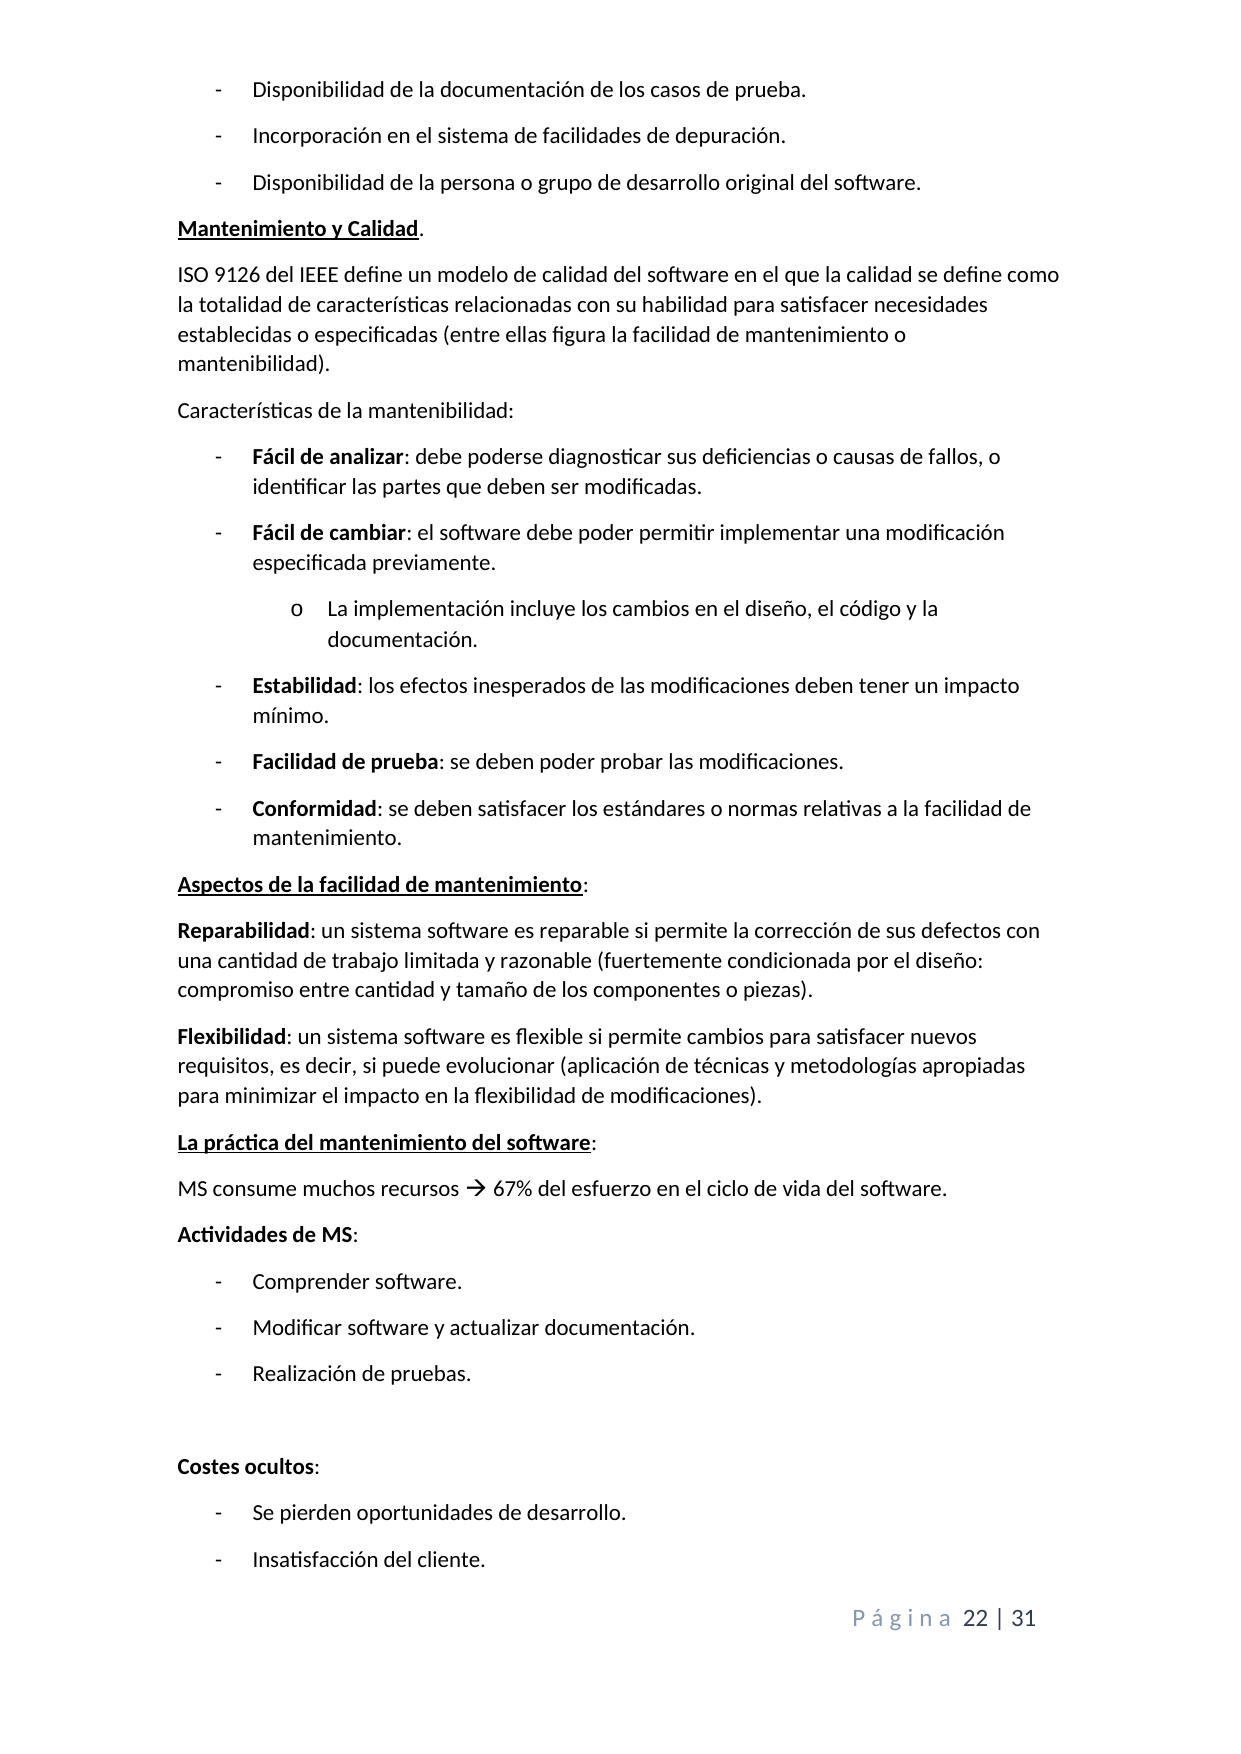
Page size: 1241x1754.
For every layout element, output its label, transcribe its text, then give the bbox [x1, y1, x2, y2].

list Insatisfacción del cliente. [215, 1545, 1063, 1573]
list Estabilidad: los efectos inesperados de las modificaciones deben tener un impacto mínimo. [215, 671, 1063, 729]
list Facilidad de prueba: se deben poder probar las modificaciones. [215, 747, 1063, 776]
list Modificar software y actualizar documentación. [215, 1313, 1063, 1341]
text Flexibilidad: un sistema software es flexible si permite cambios para satisfacer nuevos requisitos, es decir, si puede evolucionar (aplicación de técnicas y metodologías apropiadas para minimizar el impacto en la flexibilidad de modificaciones). [177, 1022, 1063, 1109]
text MS consume muchos recursos  67% del esfuerzo en el ciclo de vida del software. [177, 1174, 1063, 1202]
text Aspectos de la facilidad de mantenimiento: [177, 870, 1063, 898]
text Actividades de MS: [177, 1220, 1063, 1248]
list Comprender software. [215, 1267, 1063, 1295]
list La implementación incluye los cambios en el diseño, el código y la documentación. [290, 594, 1063, 653]
text La práctica del mantenimiento del software: [177, 1128, 1063, 1156]
list Incorporación en el sistema de facilidades de depuración. [215, 121, 1063, 149]
list Fácil de analizar: debe poderse diagnosticar sus deficiencias o causas de fallos, o identificar las partes que deben ser modificadas. [215, 442, 1063, 500]
list Disponibilidad de la persona o grupo de desarrollo original del software. [215, 168, 1063, 196]
text Mantenimiento y Calidad. [177, 214, 1063, 242]
list Conformidad: se deben satisfacer los estándares o normas relativas a la facilidad de mantenimiento. [215, 794, 1063, 852]
list Disponibilidad de la documentación de los casos de prueba. [215, 75, 1063, 103]
text Costes ocultos: [177, 1452, 1063, 1480]
text Características de la mantenibilidad: [177, 396, 1063, 424]
list Se pierden oportunidades de desarrollo. [215, 1498, 1063, 1527]
text Reparabilidad: un sistema software es reparable si permite la corrección de sus defectos con una cantidad de trabajo limitada y razonable (fuertemente condicionada por el diseño: compromiso entre cantidad y tamaño de los componentes o piezas). [177, 916, 1063, 1004]
text ISO 9126 del IEEE define un modelo de calidad del software en el que la calidad se define como la totalidad de características relacionadas con su habilidad para satisfacer necesidades establecidas o especificadas (entre ellas figura la facilidad de mantenimiento o mantenibilidad). [177, 260, 1063, 377]
list Realización de pruebas. [215, 1359, 1063, 1387]
list Fácil de cambiar: el software debe poder permitir implementar una modificación especificada previamente. [215, 518, 1063, 576]
